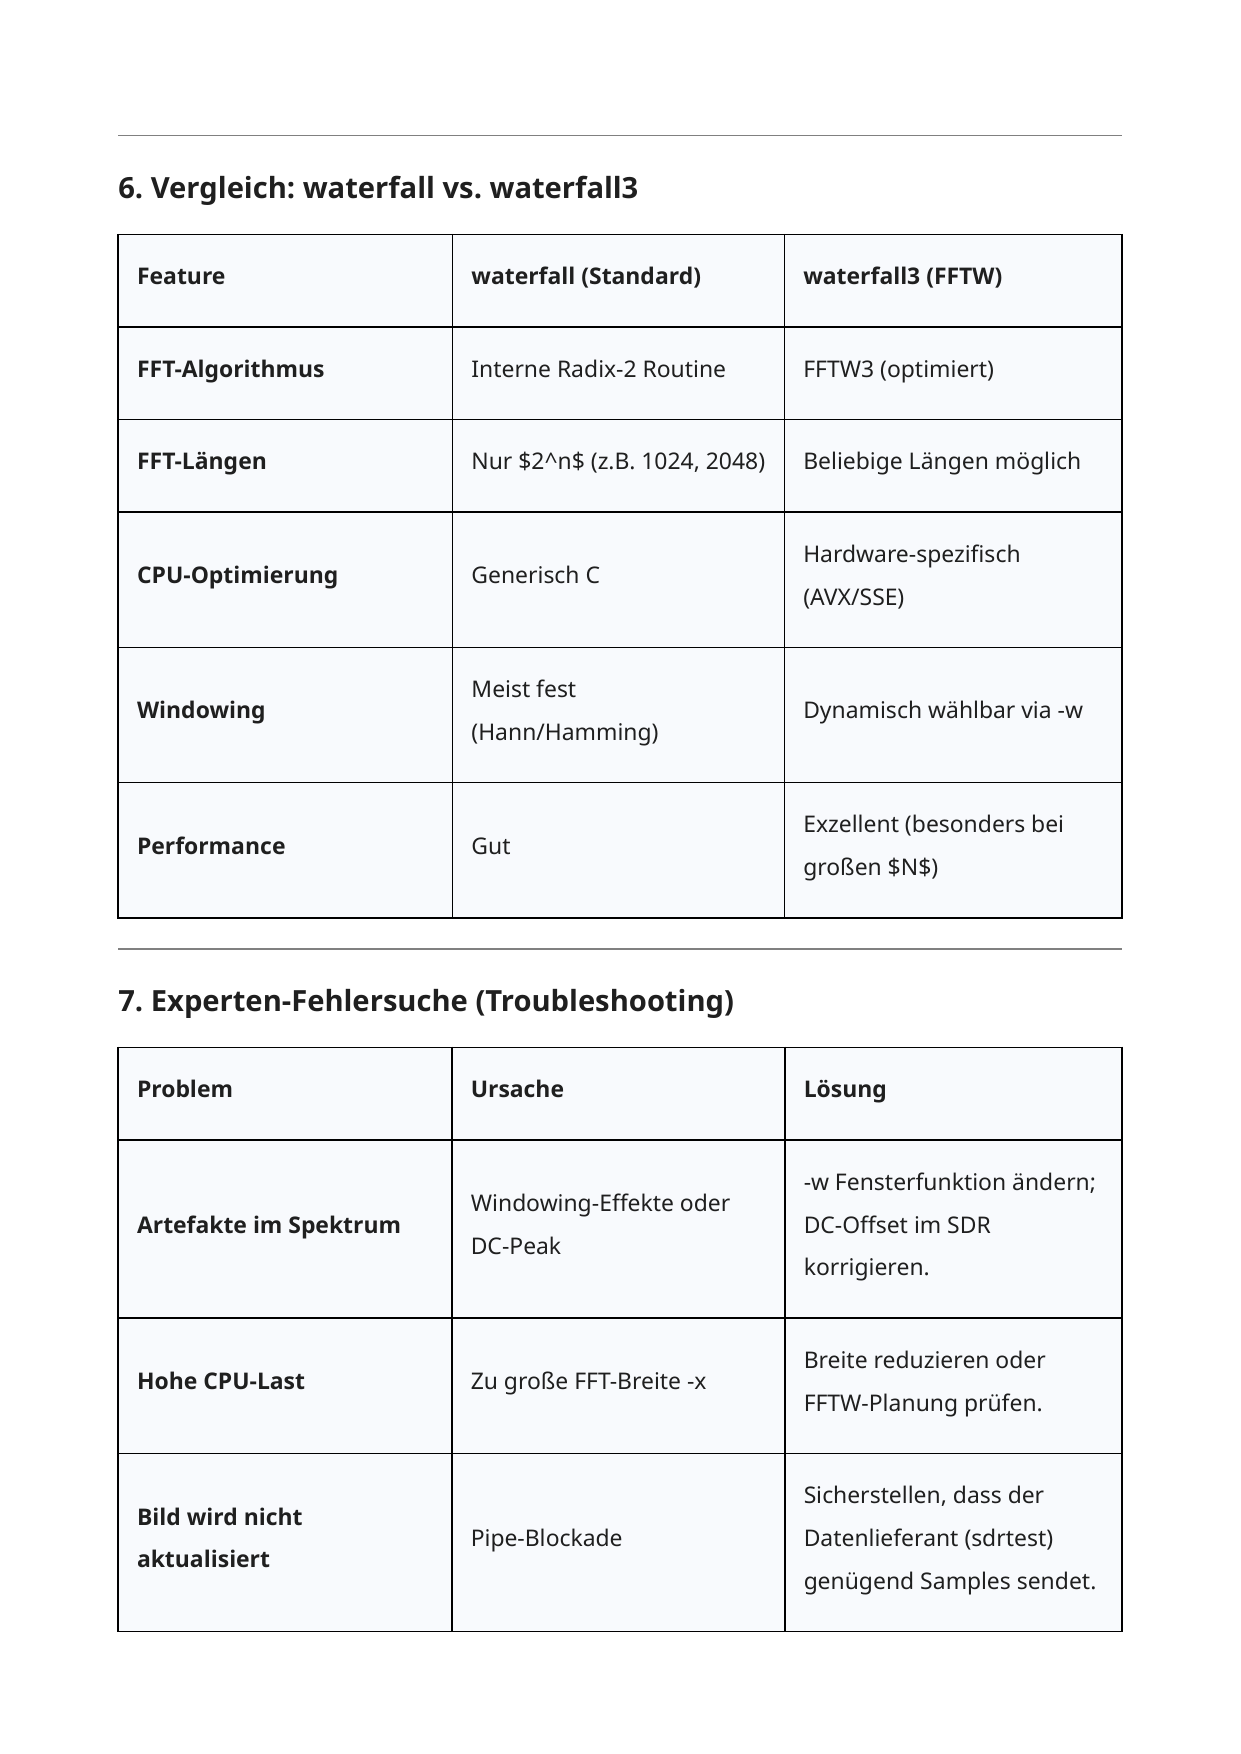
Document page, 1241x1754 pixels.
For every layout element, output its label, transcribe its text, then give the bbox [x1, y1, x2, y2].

table_cell Windowing-Effekte oder DC-Peak [453, 1141, 784, 1317]
subtitle 6. Vergleich: waterfall vs. waterfall3 [118, 167, 1122, 207]
table_cell Windowing [119, 648, 452, 782]
table_header Feature [119, 235, 452, 326]
table_cell Hardware-spezifisch (AVX/SSE) [785, 513, 1121, 646]
table_cell FFTW3 (optimiert) [785, 328, 1121, 419]
table_cell Interne Radix-2 Routine [453, 328, 784, 419]
table_cell Nur $2^n$ (z.B. 1024, 2048) [453, 420, 784, 511]
table_cell Performance [119, 783, 452, 917]
table_cell Gut [453, 783, 784, 917]
subtitle 7. Experten-Fehlersuche (Troubleshooting) [118, 980, 1122, 1019]
table_header Problem [119, 1048, 451, 1139]
table_header waterfall3 (FFTW) [785, 235, 1121, 326]
table_cell Breite reduzieren oder FFTW-Planung prüfen. [786, 1319, 1121, 1453]
table_header Lösung [786, 1048, 1121, 1139]
table_cell Pipe-Blockade [453, 1454, 784, 1631]
table_cell Bild wird nicht aktualisiert [119, 1454, 451, 1631]
table_cell Exzellent (besonders bei großen $N$) [785, 783, 1121, 917]
table_cell FFT-Algorithmus [119, 328, 452, 419]
table_header Ursache [453, 1048, 784, 1139]
table_cell Artefakte im Spektrum [119, 1141, 451, 1317]
table_cell Sicherstellen, dass der Datenlieferant (sdrtest) genügend Samples sendet. [786, 1454, 1121, 1631]
table_cell Zu große FFT-Breite -x [453, 1319, 784, 1453]
table_cell Meist fest (Hann/Hamming) [453, 648, 784, 782]
table_cell FFT-Längen [119, 420, 452, 511]
table_cell Beliebige Längen möglich [785, 420, 1121, 511]
table_cell CPU-Optimierung [119, 513, 452, 646]
table_cell Generisch C [453, 513, 784, 646]
table_cell -w Fensterfunktion ändern; DC-Offset im SDR korrigieren. [786, 1141, 1121, 1317]
table_cell Hohe CPU-Last [119, 1319, 451, 1453]
table_header waterfall (Standard) [453, 235, 784, 326]
table_cell Dynamisch wählbar via -w [785, 648, 1121, 782]
